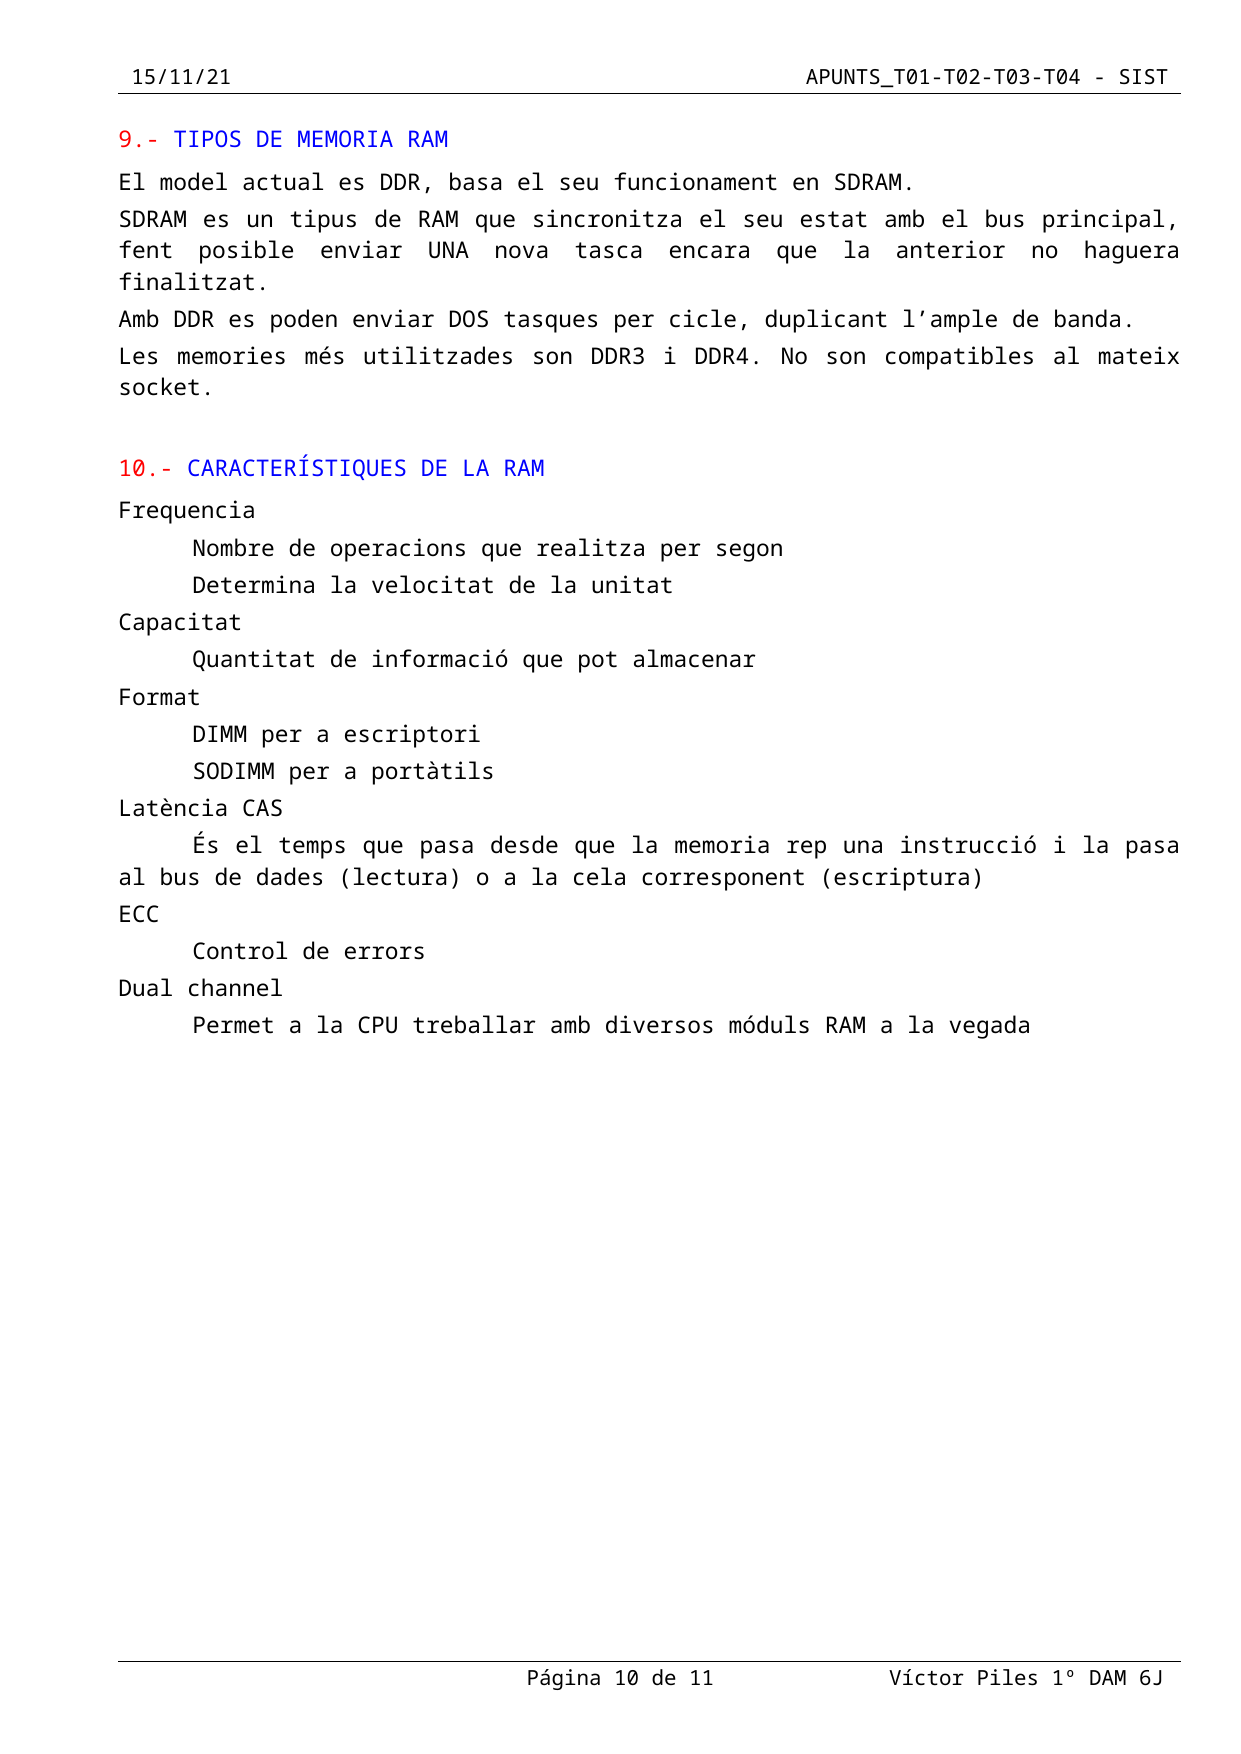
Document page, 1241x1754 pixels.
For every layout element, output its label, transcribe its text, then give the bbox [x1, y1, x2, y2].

text El model actual es DDR, basa el seu funcionament en SDRAM. [118, 166, 1181, 197]
text És el temps que pasa desde que la memoria rep una instrucció i la pasa al bus de dades (lectura) o a la cela corresponent (escriptura) [118, 829, 1181, 892]
text Quantitat de informació que pot almacenar [118, 643, 1181, 674]
text Dual channel [118, 972, 1181, 1003]
text Frequencia [118, 494, 1181, 526]
text 10.- CARACTERÍSTIQUES DE LA RAM [118, 451, 1181, 483]
text ECC [118, 898, 1181, 929]
text Amb DDR es poden enviar DOS tasques per cicle, duplicant l’ample de banda. [118, 303, 1181, 334]
text Capacitat [118, 606, 1181, 637]
text Determina la velocitat de la unitat [118, 569, 1181, 600]
text Nombre de operacions que realitza per segon [118, 532, 1181, 563]
text DIMM per a escriptori [118, 718, 1181, 749]
text Latència CAS [118, 792, 1181, 823]
text SDRAM es un tipus de RAM que sincronitza el seu estat amb el bus principal, fent posible enviar UNA nova tasca encara que la anterior no haguera finalitzat. [118, 203, 1181, 297]
text Format [118, 680, 1181, 712]
text Les memories més utilitzades son DDR3 i DDR4. No son compatibles al mateix socket. [118, 340, 1181, 402]
text 9.- TIPOS DE MEMORIA RAM [118, 123, 1181, 154]
text Permet a la CPU treballar amb diversos móduls RAM a la vegada [118, 1009, 1181, 1040]
text SODIMM per a portàtils [118, 755, 1181, 786]
text Control de errors [118, 935, 1181, 966]
